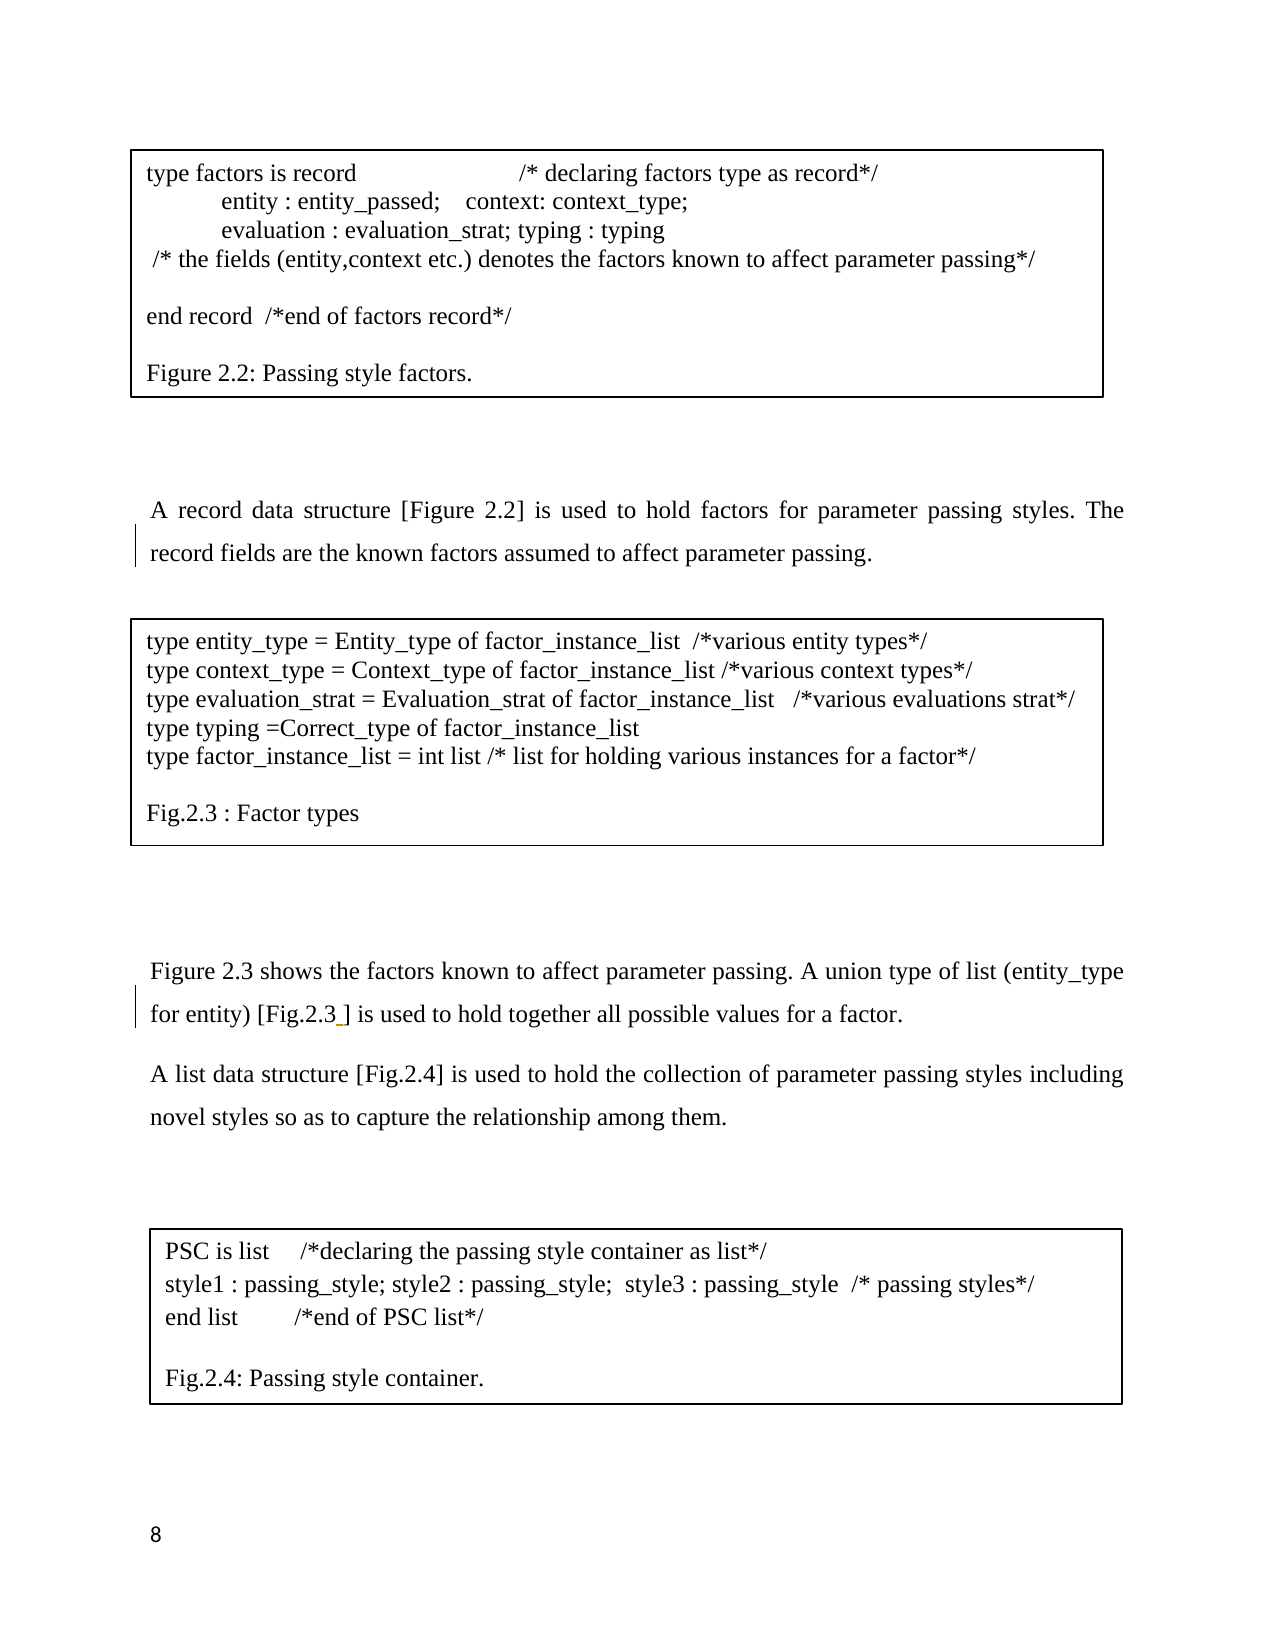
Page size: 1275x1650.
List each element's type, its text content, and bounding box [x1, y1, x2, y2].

text end record /*end of factors record*/ [146, 301, 1088, 330]
text A list data structure [Fig.2.4] is used to hold the collection of parameter passing styles including novel styles so as to capture the relationship among them. [150, 1059, 1125, 1131]
text type typing =Correct_type of factor_instance_list [146, 713, 1088, 741]
text /* the fields (entity,context etc.) denotes the factors known to affect parameter passing*/ [146, 244, 1088, 273]
text entity : entity_passed; context: context_type; [146, 186, 1088, 215]
text A record data structure [Figure 2.2] is used to hold factors for parameter passing styles. The record fields are the known factors assumed to affect parameter passing. [150, 495, 1125, 567]
text Figure 2.3 shows the factors known to affect parameter passing. A union type of list (entity_type for entity) [Fig.2.3 ] is used to hold together all possible values for a factor. [150, 956, 1125, 1028]
text type context_type = Context_type of factor_instance_list /*various context types*/ [146, 655, 1088, 684]
text PSC is list /*declaring the passing style container as list*/ [165, 1236, 1107, 1265]
text type factors is record /* declaring factors type as record*/ [146, 158, 1088, 186]
text Fig.2.3 : Factor types [146, 798, 1088, 827]
text style1 : passing_style; style2 : passing_style; style3 : passing_style /* passing styles*/ [165, 1269, 1107, 1298]
text end list /*end of PSC list*/ [165, 1302, 1107, 1331]
text Figure 2.2: Passing style factors. [146, 358, 1088, 387]
text evaluation : evaluation_strat; typing : typing [221, 215, 1088, 244]
text type entity_type = Entity_type of factor_instance_list /*various entity types*/ [146, 626, 1088, 655]
text type evaluation_strat = Evaluation_strat of factor_instance_list /*various evaluations strat*/ [146, 684, 1088, 713]
text Fig.2.4: Passing style container. [165, 1363, 1107, 1392]
text type factor_instance_list = int list /* list for holding various instances for a factor*/ [146, 741, 1088, 770]
